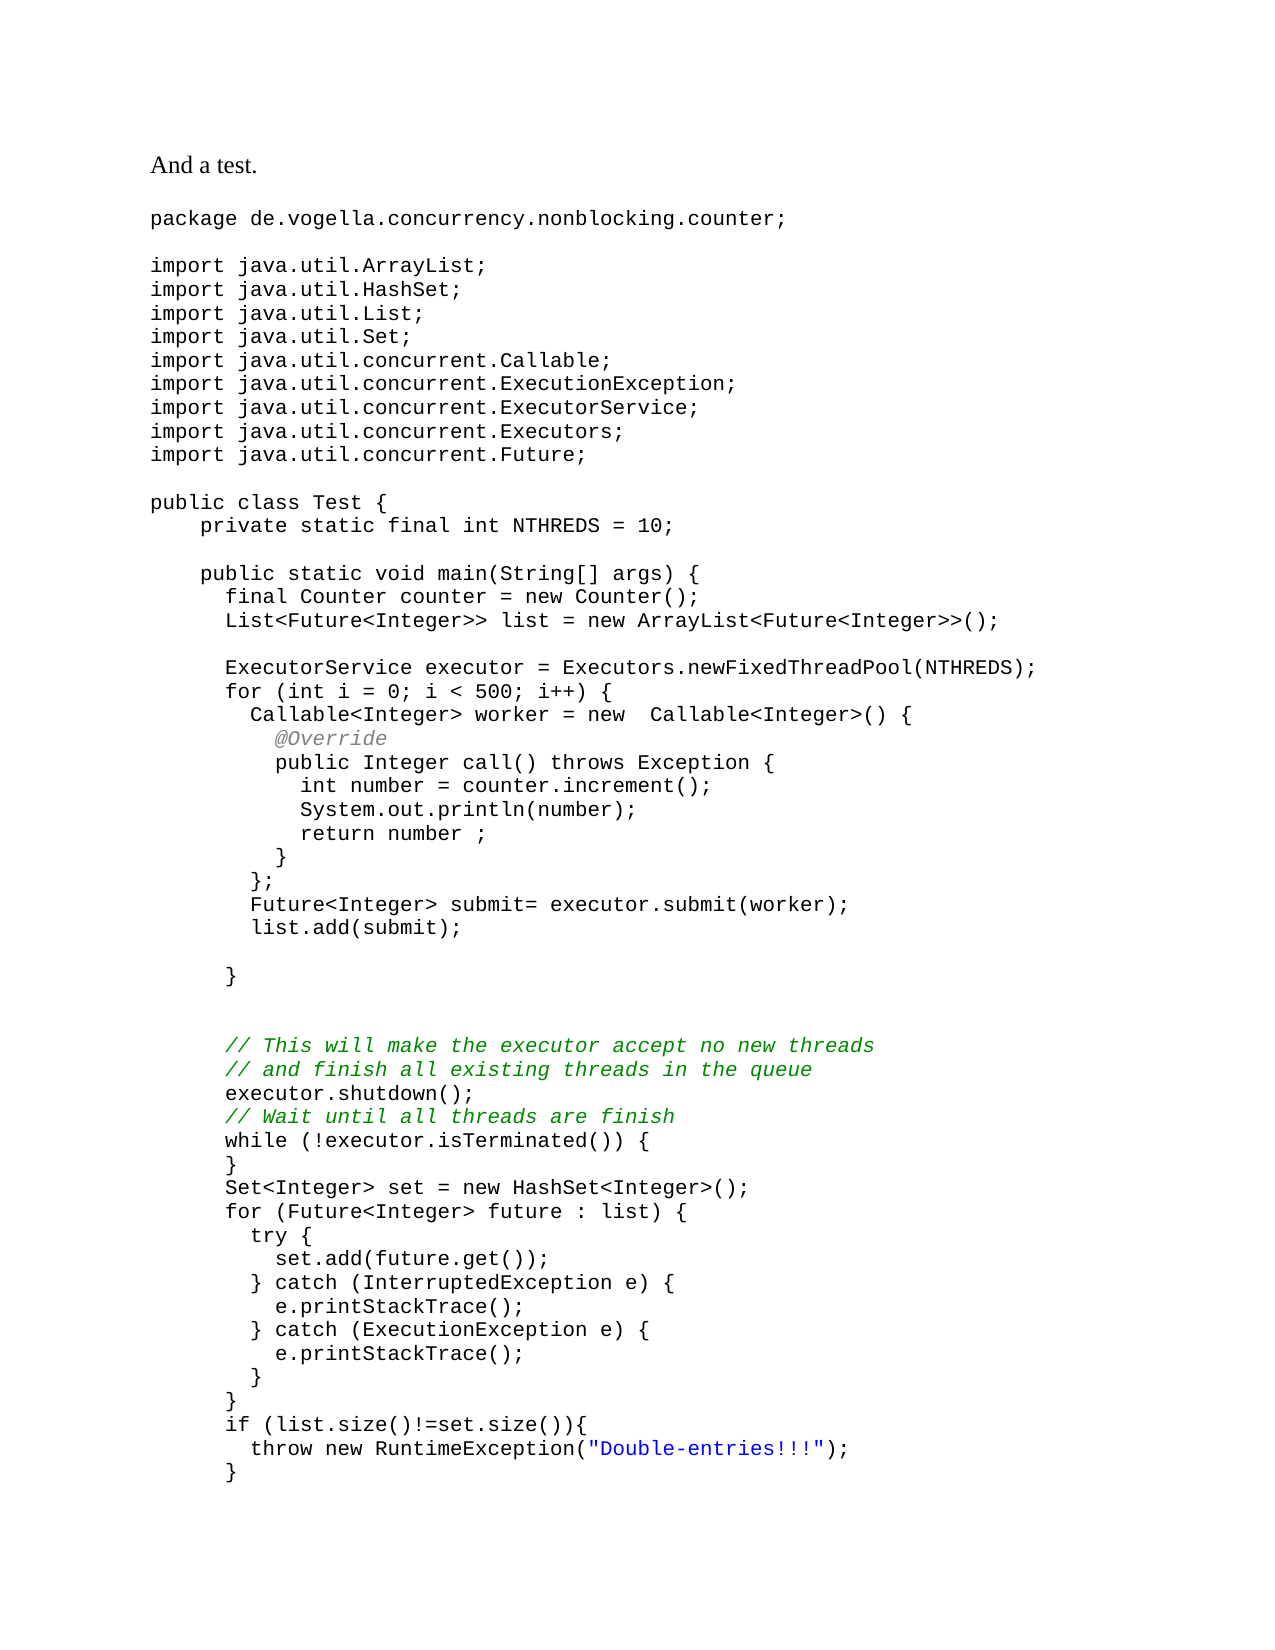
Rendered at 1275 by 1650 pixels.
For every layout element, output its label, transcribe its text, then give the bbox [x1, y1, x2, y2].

text // and finish all existing threads in the queue [150, 1059, 1125, 1083]
text Callable<Integer> worker = new Callable<Integer>() { [150, 704, 1125, 728]
text @Override [150, 728, 1125, 752]
text import java.util.concurrent.ExecutorService; [150, 397, 1125, 421]
text private static final int NTHREDS = 10; [150, 515, 1125, 539]
text } [150, 1461, 1125, 1485]
text for (int i = 0; i < 500; i++) { [150, 681, 1125, 704]
text public Integer call() throws Exception { [150, 752, 1125, 775]
text Set<Integer> set = new HashSet<Integer>(); [150, 1177, 1125, 1201]
text Future<Integer> submit= executor.submit(worker); [150, 894, 1125, 917]
text int number = counter.increment(); [150, 775, 1125, 799]
text try { [150, 1225, 1125, 1248]
text return number ; [150, 823, 1125, 846]
text e.printStackTrace(); [150, 1296, 1125, 1319]
text import java.util.concurrent.Future; [150, 444, 1125, 468]
text } [150, 964, 1125, 988]
text throw new RuntimeException("Double-entries!!!"); [150, 1437, 1125, 1461]
text // Wait until all threads are finish [150, 1106, 1125, 1130]
text } catch (InterruptedException e) { [150, 1272, 1125, 1296]
text public static void main(String[] args) { [150, 563, 1125, 586]
text e.printStackTrace(); [150, 1343, 1125, 1367]
text } catch (ExecutionException e) { [150, 1319, 1125, 1343]
text list.add(submit); [150, 917, 1125, 941]
text ExecutorService executor = Executors.newFixedThreadPool(NTHREDS); [150, 657, 1125, 681]
text if (list.size()!=set.size()){ [150, 1414, 1125, 1437]
text } [150, 1367, 1125, 1390]
text package de.vogella.concurrency.nonblocking.counter; [150, 208, 1125, 232]
text import java.util.HashSet; [150, 279, 1125, 302]
text public class Test { [150, 492, 1125, 515]
text for (Future<Integer> future : list) { [150, 1201, 1125, 1225]
text List<Future<Integer>> list = new ArrayList<Future<Integer>>(); [150, 610, 1125, 633]
text executor.shutdown(); [150, 1083, 1125, 1106]
text import java.util.Set; [150, 326, 1125, 350]
text // This will make the executor accept no new threads [150, 1036, 1125, 1059]
text System.out.println(number); [150, 799, 1125, 823]
text And a test. [150, 150, 1125, 179]
text final Counter counter = new Counter(); [150, 586, 1125, 610]
text }; [150, 870, 1125, 894]
text import java.util.concurrent.ExecutionException; [150, 373, 1125, 397]
text set.add(future.get()); [150, 1248, 1125, 1272]
text import java.util.concurrent.Callable; [150, 350, 1125, 373]
text } [150, 846, 1125, 870]
text import java.util.concurrent.Executors; [150, 421, 1125, 444]
text } [150, 1154, 1125, 1177]
text import java.util.List; [150, 302, 1125, 326]
text } [150, 1390, 1125, 1414]
text while (!executor.isTerminated()) { [150, 1130, 1125, 1154]
text import java.util.ArrayList; [150, 255, 1125, 279]
